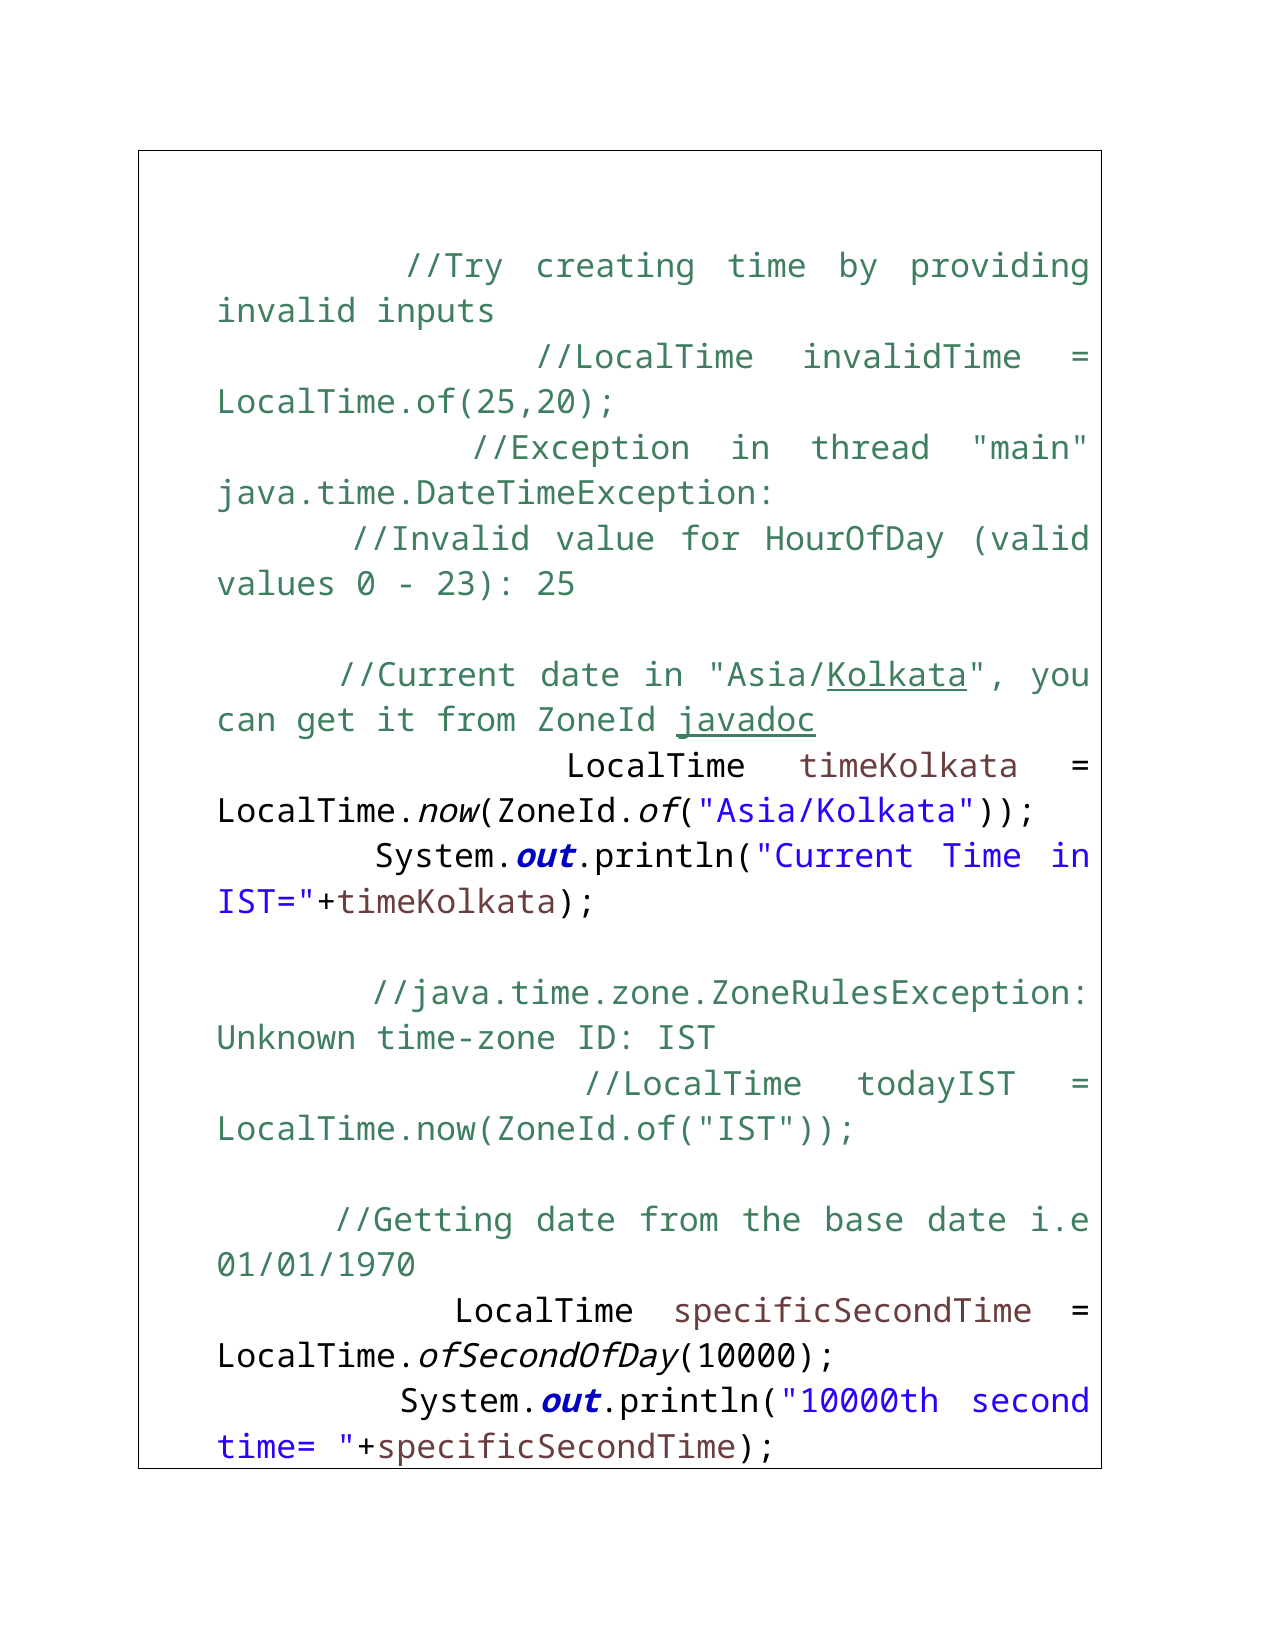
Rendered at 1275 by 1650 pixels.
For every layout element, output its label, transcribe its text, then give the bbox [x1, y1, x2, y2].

table_header //Try creating time by providing invalid inputs //LocalTime invalidTime = LocalTime.of(25,20); //Exception in thread "main" java.time.DateTimeException: //Invalid value for HourOfDay (valid values 0 - 23): 25 //Current date in "Asia/Kolkata", you can get it from ZoneId javadoc LocalTime timeKolkata = LocalTime.now(ZoneId.of("Asia/Kolkata")); System.out.println("Current Time in IST="+timeKolkata); //java.time.zone.ZoneRulesException: Unknown time-zone ID: IST //LocalTime todayIST = LocalTime.now(ZoneId.of("IST")); //Getting date from the base date i.e 01/01/1970 LocalTime specificSecondTime = LocalTime.ofSecondOfDay(10000); System.out.println("10000th second time= "+specificSecondTime); [139, 151, 1101, 1468]
